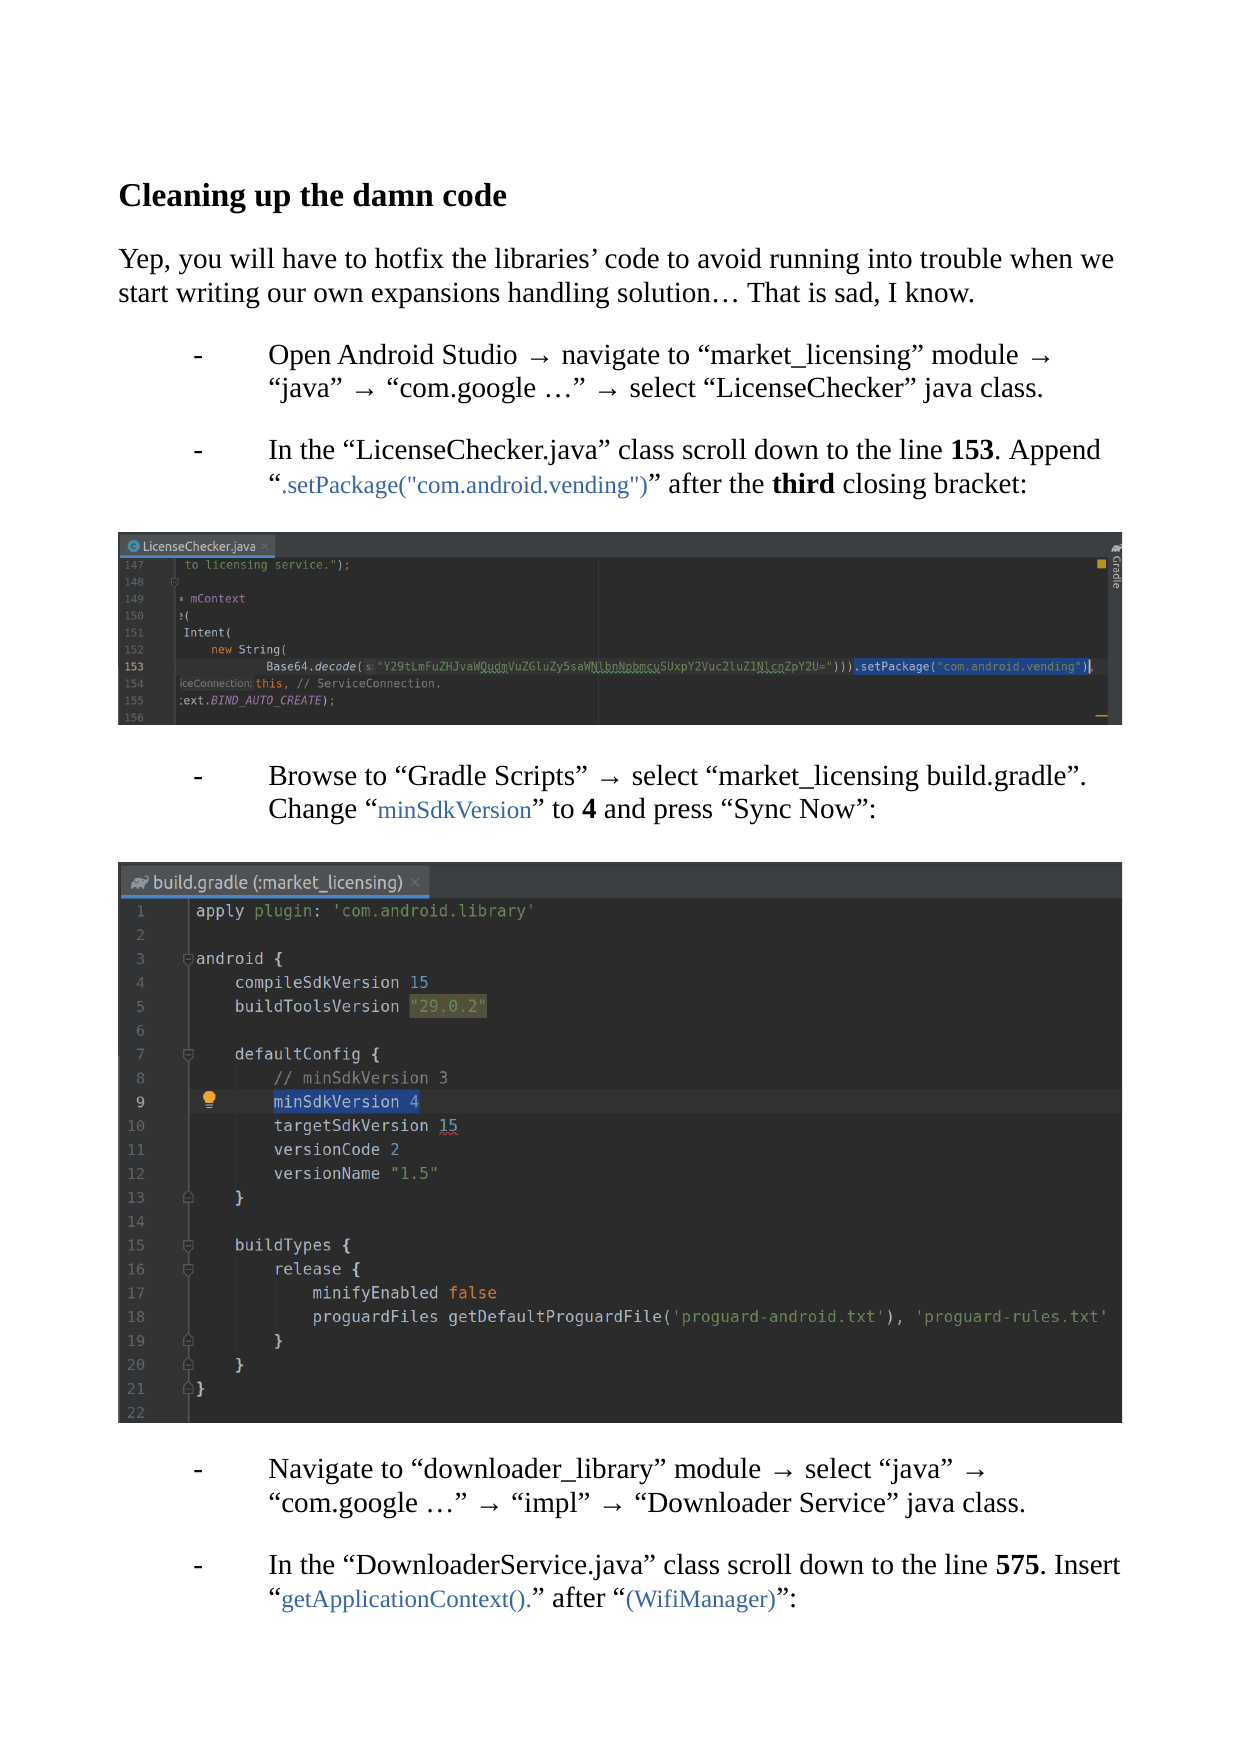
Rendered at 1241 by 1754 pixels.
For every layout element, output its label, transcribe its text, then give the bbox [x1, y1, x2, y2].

text - Navigate to “downloader_library” module → select “java” → “com.google …” → “impl” → “Downloader Service” java class. [118, 1451, 1122, 1518]
text - In the “LicenseChecker.java” class scroll down to the line 153. Append “.setPackage("com.android.vending")” after the third closing bracket: [118, 432, 1122, 499]
text Cleaning up the damn code [118, 175, 1122, 213]
text Yep, you will have to hotfix the libraries’ code to avoid running into trouble when we start writing our own expansions handling solution… That is sad, I know. [118, 241, 1122, 308]
text - Open Android Studio → navigate to “market_licensing” module → “java” → “com.google …” → select “LicenseChecker” java class. [118, 337, 1122, 404]
text - Browse to “Gradle Scripts” → select “market_licensing build.gradle”. Change “minSdkVersion” to 4 and press “Sync Now”: [118, 758, 1122, 825]
picture [118, 532, 1123, 725]
picture [118, 862, 1123, 1423]
text - In the “DownloaderService.java” class scroll down to the line 575. Insert “getApplicationContext().” after “(WifiManager)”: [118, 1547, 1122, 1614]
